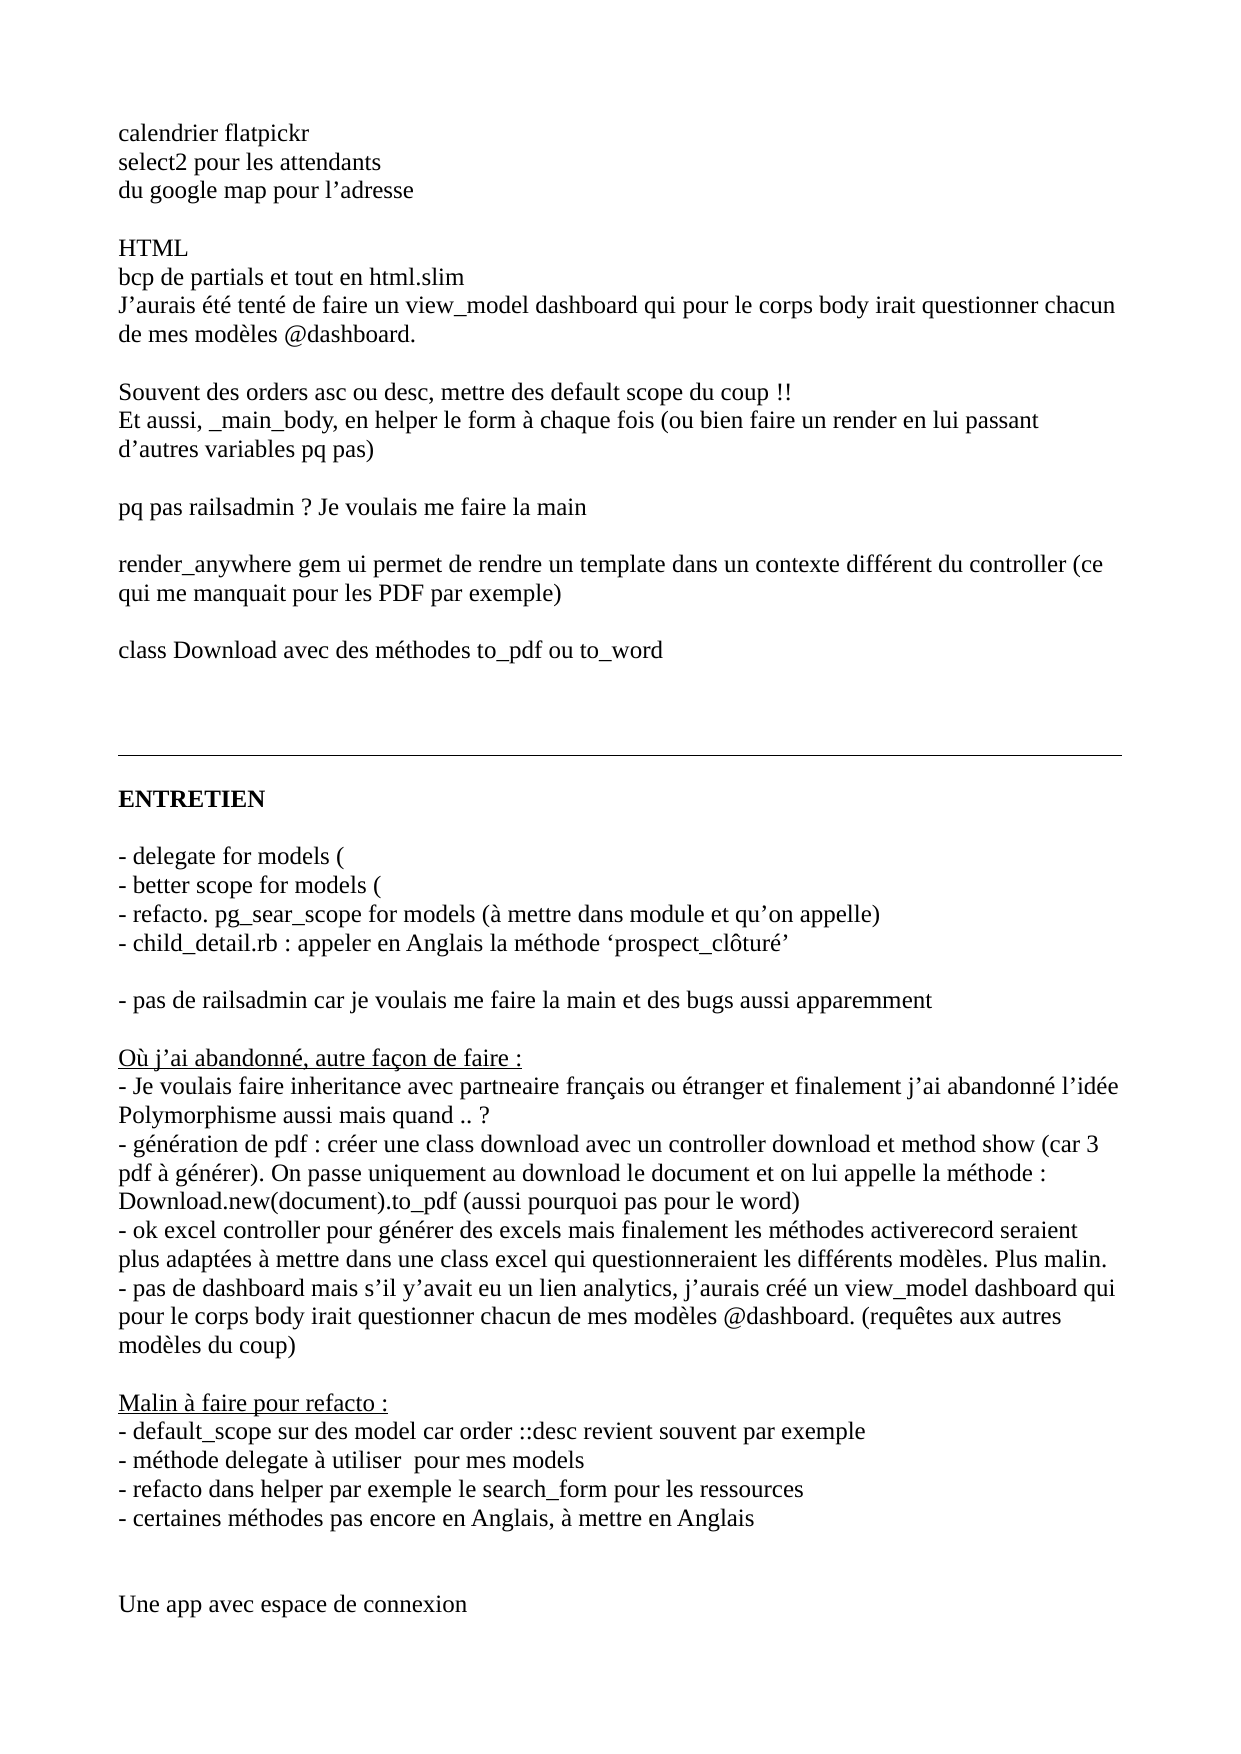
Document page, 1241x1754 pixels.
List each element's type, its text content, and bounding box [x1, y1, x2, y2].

text bcp de partials et tout en html.slim [118, 262, 1122, 291]
text - Je voulais faire inheritance avec partneaire français ou étranger et finalement j’ai abandonné l’idée [118, 1071, 1122, 1100]
text - refacto dans helper par exemple le search_form pour les ressources [118, 1474, 1122, 1503]
text - méthode delegate à utiliser pour mes models [118, 1445, 1122, 1474]
text - delegate for models ( [118, 841, 1122, 870]
text du google map pour l’adresse [118, 176, 1122, 204]
text ENTRETIEN [118, 784, 1122, 813]
text - certaines méthodes pas encore en Anglais, à mettre en Anglais [118, 1503, 1122, 1531]
text - ok excel controller pour générer des excels mais finalement les méthodes activerecord seraient plus adaptées à mettre dans une class excel qui questionneraient les différents modèles. Plus malin. [118, 1215, 1122, 1273]
text - child_detail.rb : appeler en Anglais la méthode ‘prospect_clôturé’ [118, 928, 1122, 956]
text Et aussi, _main_body, en helper le form à chaque fois (ou bien faire un render en lui passant d’autres variables pq pas) [118, 406, 1122, 463]
text - default_scope sur des model car order ::desc revient souvent par exemple [118, 1416, 1122, 1445]
text class Download avec des méthodes to_pdf ou to_word [118, 636, 1122, 664]
text - génération de pdf : créer une class download avec un controller download et method show (car 3 pdf à générer). On passe uniquement au download le document et on lui appelle la méthode : Download.new(document).to_pdf (aussi pourquoi pas pour le word) [118, 1129, 1122, 1215]
text Souvent des orders asc ou desc, mettre des default scope du coup !! [118, 377, 1122, 406]
text Malin à faire pour refacto : [118, 1388, 1122, 1416]
text - refacto. pg_sear_scope for models (à mettre dans module et qu’on appelle) [118, 899, 1122, 928]
text Polymorphisme aussi mais quand .. ? [118, 1100, 1122, 1129]
text select2 pour les attendants [118, 147, 1122, 176]
text J’aurais été tenté de faire un view_model dashboard qui pour le corps body irait questionner chacun de mes modèles @dashboard. [118, 291, 1122, 348]
text render_anywhere gem ui permet de rendre un template dans un contexte différent du controller (ce qui me manquait pour les PDF par exemple) [118, 549, 1122, 607]
text Où j’ai abandonné, autre façon de faire : [118, 1043, 1122, 1071]
text - pas de railsadmin car je voulais me faire la main et des bugs aussi apparemment [118, 985, 1122, 1014]
text pq pas railsadmin ? Je voulais me faire la main [118, 492, 1122, 521]
text HTML [118, 233, 1122, 262]
text calendrier flatpickr [118, 118, 1122, 147]
text - pas de dashboard mais s’il y’avait eu un lien analytics, j’aurais créé un view_model dashboard qui pour le corps body irait questionner chacun de mes modèles @dashboard. (requêtes aux autres modèles du coup) [118, 1273, 1122, 1359]
text - better scope for models ( [118, 870, 1122, 899]
text Une app avec espace de connexion [118, 1589, 1122, 1618]
